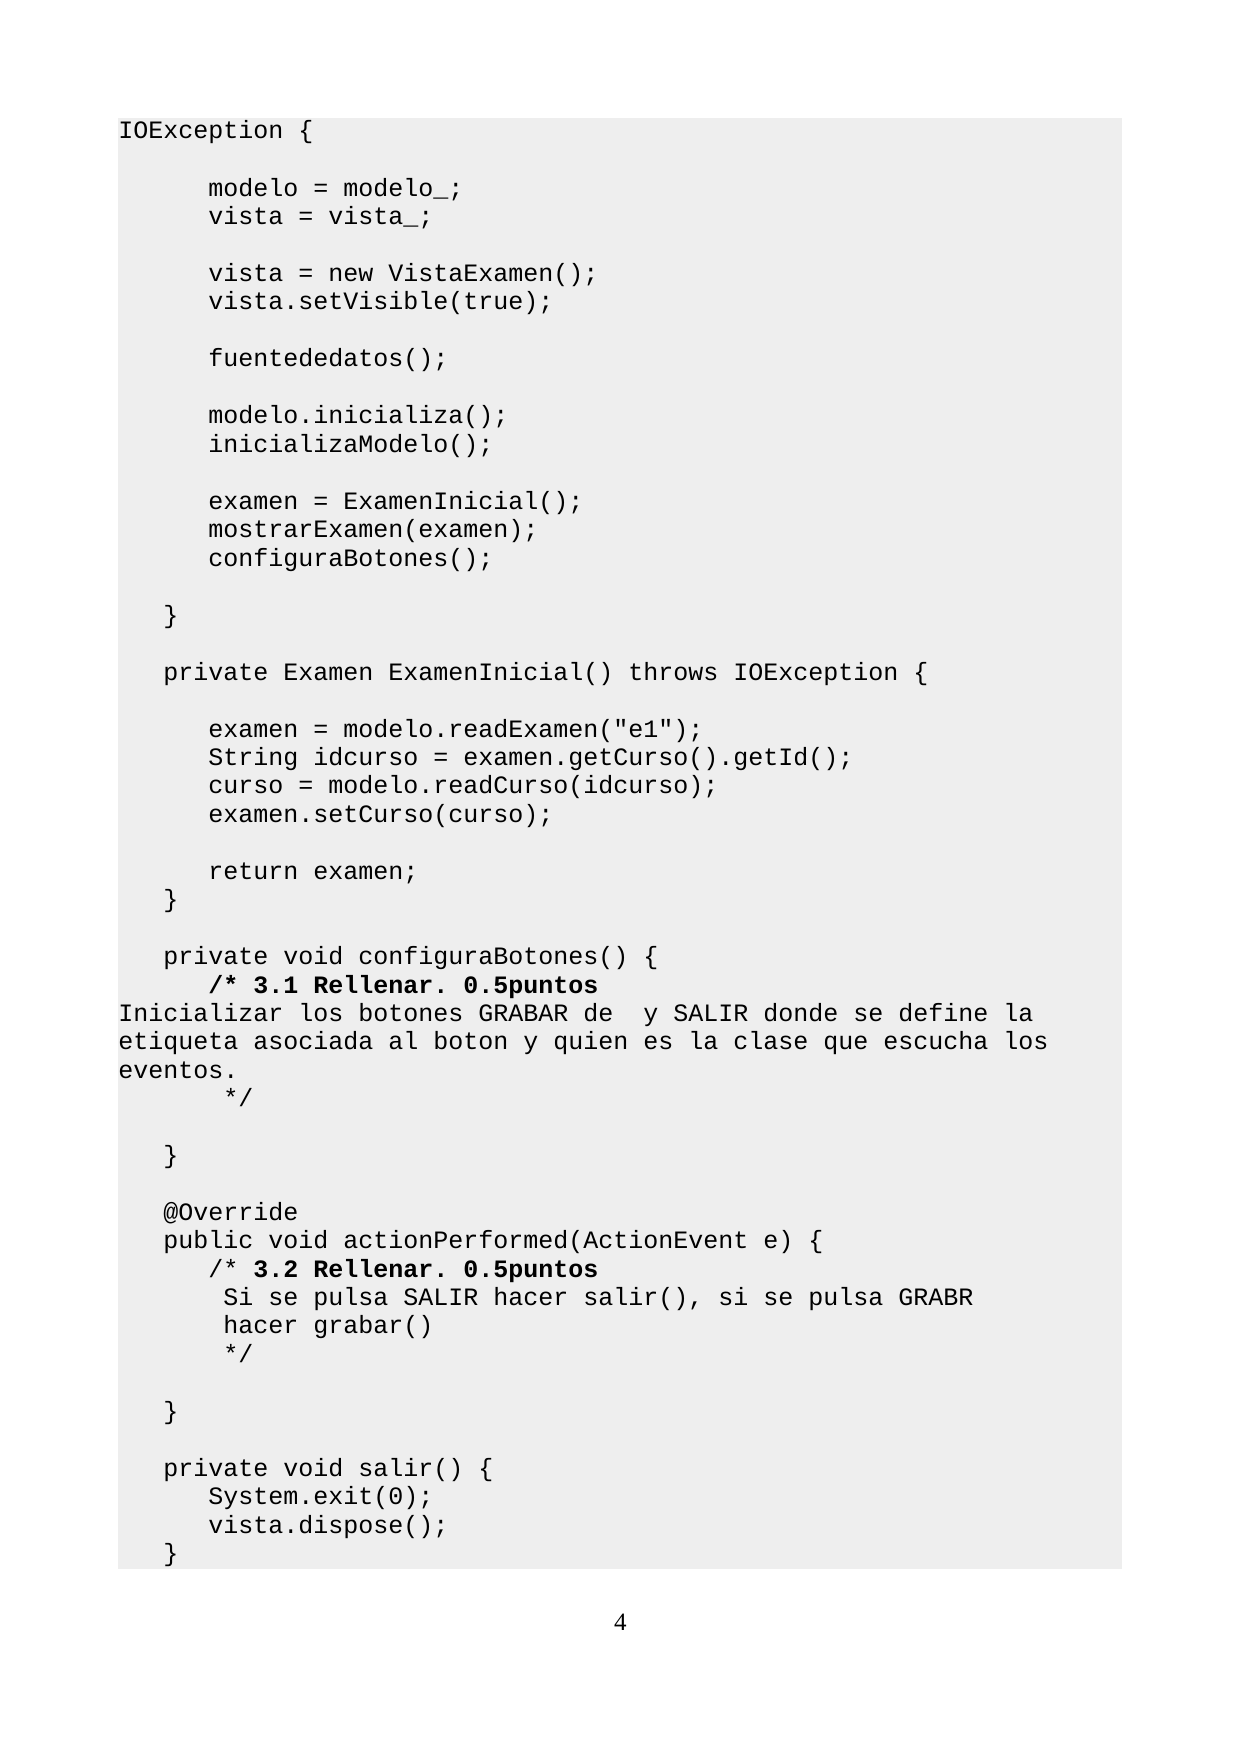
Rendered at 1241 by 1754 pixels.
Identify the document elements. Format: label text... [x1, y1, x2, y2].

text modelo = modelo_; [118, 175, 1122, 203]
text mostrarExamen(examen); [118, 517, 1122, 545]
text modelo.inicializa(); [118, 403, 1122, 431]
text examen = ExamenInicial(); [118, 488, 1122, 517]
text vista = new VistaExamen(); [118, 261, 1122, 289]
text private void salir() { [118, 1456, 1122, 1484]
text @Override [118, 1200, 1122, 1228]
text } [118, 1541, 1122, 1569]
text } [118, 1143, 1122, 1171]
text System.exit(0); [118, 1484, 1122, 1512]
text private void configuraBotones() { [118, 944, 1122, 972]
text /* 3.2 Rellenar. 0.5puntos [118, 1256, 1122, 1285]
text */ [118, 1086, 1122, 1114]
text IOException { [118, 118, 1122, 146]
text Inicializar los botones GRABAR de y SALIR donde se define la etiqueta asociada al boton y quien es la clase que escucha los eventos. [118, 1001, 1122, 1086]
text String idcurso = examen.getCurso().getId(); [118, 745, 1122, 773]
text curso = modelo.readCurso(idcurso); [118, 773, 1122, 801]
text */ [118, 1341, 1122, 1370]
text /* 3.1 Rellenar. 0.5puntos [118, 972, 1122, 1001]
text examen = modelo.readExamen("e1"); [118, 716, 1122, 745]
text } [118, 887, 1122, 915]
text examen.setCurso(curso); [118, 801, 1122, 830]
text inicializaModelo(); [118, 431, 1122, 460]
text private Examen ExamenInicial() throws IOException { [118, 659, 1122, 688]
text fuentededatos(); [118, 346, 1122, 374]
text return examen; [118, 858, 1122, 887]
text } [118, 602, 1122, 631]
text } [118, 1398, 1122, 1427]
text public void actionPerformed(ActionEvent e) { [118, 1228, 1122, 1256]
text vista.dispose(); [118, 1512, 1122, 1541]
text Si se pulsa SALIR hacer salir(), si se pulsa GRABR [118, 1285, 1122, 1313]
text hacer grabar() [118, 1313, 1122, 1341]
text vista.setVisible(true); [118, 289, 1122, 317]
text vista = vista_; [118, 203, 1122, 232]
text configuraBotones(); [118, 545, 1122, 573]
